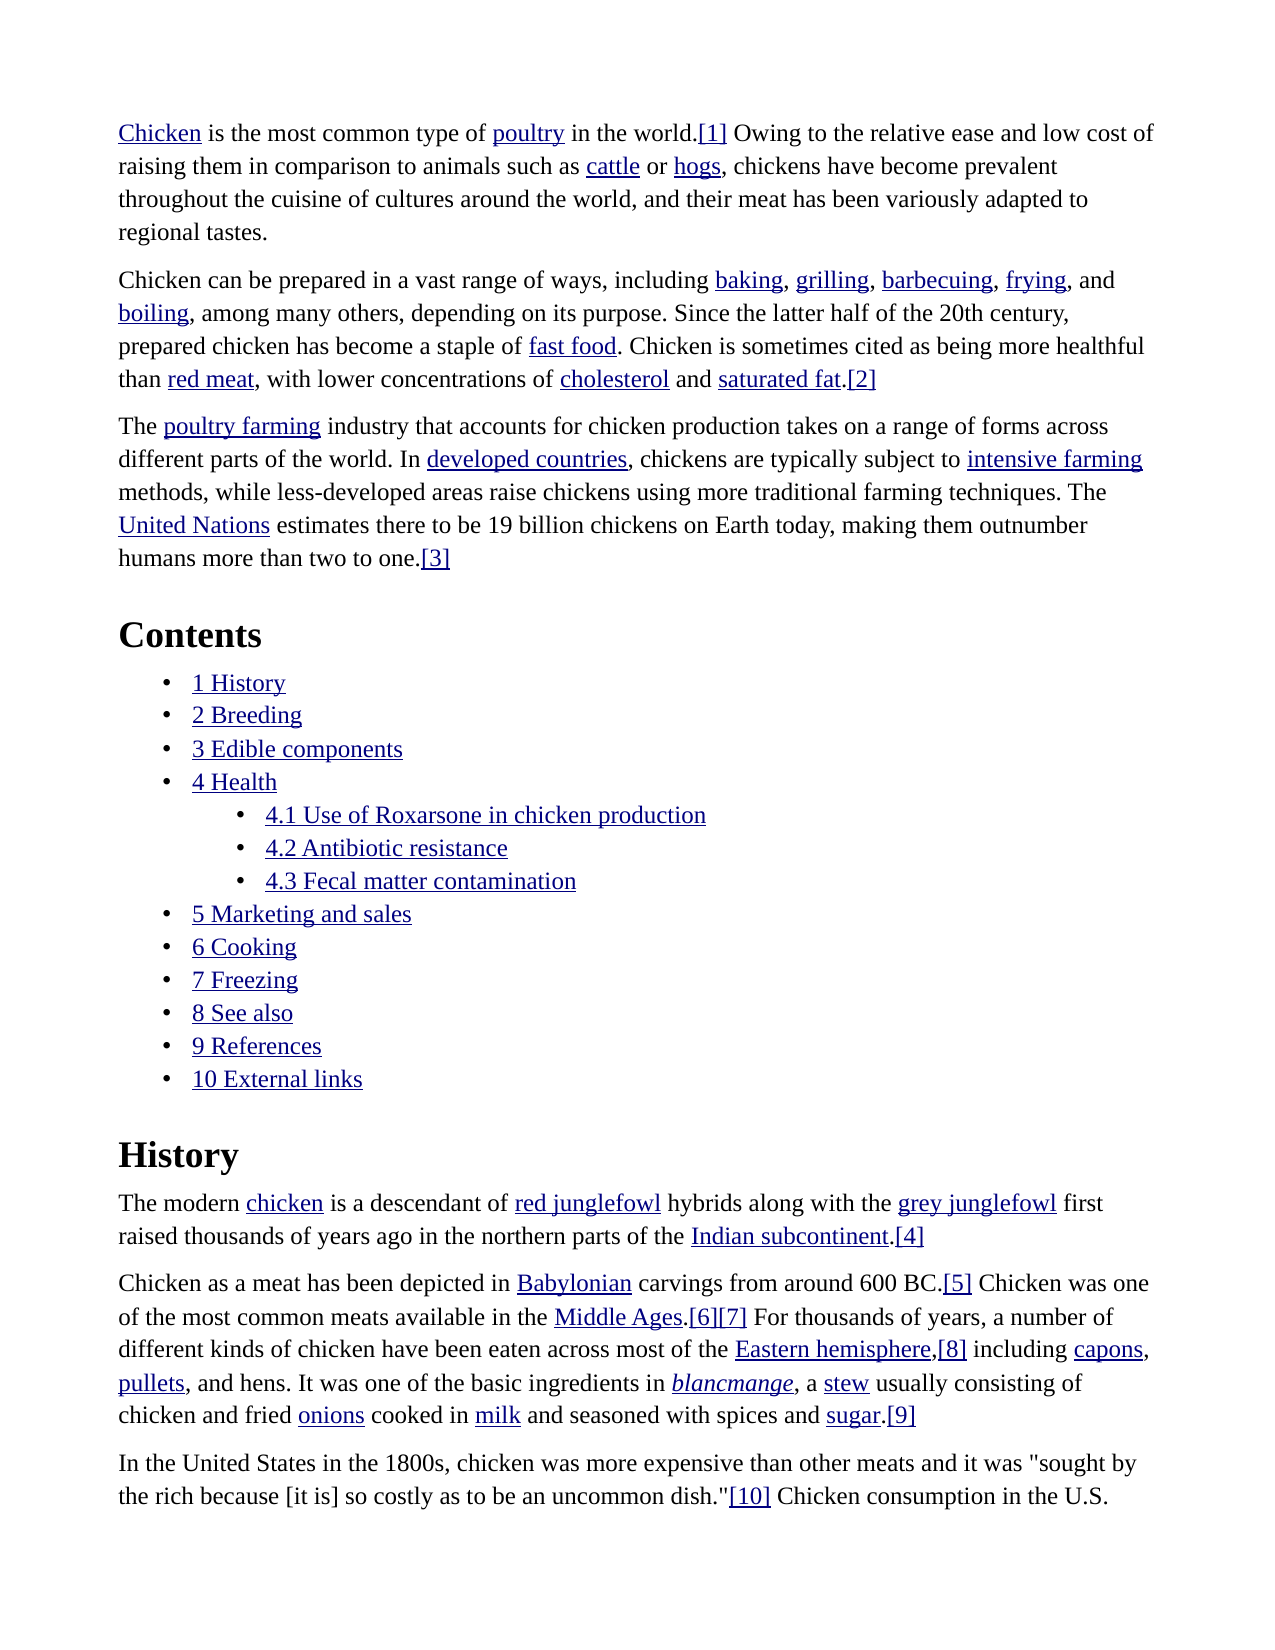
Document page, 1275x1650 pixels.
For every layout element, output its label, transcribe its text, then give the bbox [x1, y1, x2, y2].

text In the United States in the 1800s, chicken was more expensive than other meats and it was "sought by the rich because [it is] so costly as to be an uncommon dish."[10] Chicken consumption in the U.S. [118, 1448, 1157, 1510]
text Chicken can be prepared in a vast range of ways, including baking, grilling, barbecuing, frying, and boiling, among many others, depending on its purpose. Since the latter half of the 20th century, prepared chicken has become a staple of fast food. Chicken is sometimes cited as being more healthful than red meat, with lower concentrations of cholesterol and saturated fat.[2] [118, 265, 1157, 393]
list 5 Marketing and sales [162, 899, 1157, 927]
list 7 Freezing [162, 965, 1157, 993]
list 2 Breeding [162, 701, 1157, 729]
subtitle Contents [118, 612, 1157, 655]
list 1 History [162, 668, 1157, 696]
subtitle History [118, 1132, 1157, 1175]
list 4.1 Use of Roxarsone in chicken production [236, 800, 1157, 828]
list 9 References [162, 1031, 1157, 1059]
text The poultry farming industry that accounts for chicken production takes on a range of forms across different parts of the world. In developed countries, chickens are typically subject to intensive farming methods, while less-developed areas raise chickens using more traditional farming techniques. The United Nations estimates there to be 19 billion chickens on Earth today, making them outnumber humans more than two to one.[3] [118, 411, 1157, 572]
list 4.3 Fecal matter contamination [236, 866, 1157, 894]
list 6 Cooking [162, 932, 1157, 961]
text The modern chicken is a descendant of red junglefowl hybrids along with the grey junglefowl first raised thousands of years ago in the northern parts of the Indian subcontinent.[4] [118, 1188, 1157, 1250]
list 4 Health [162, 767, 1157, 795]
text Chicken is the most common type of poultry in the world.[1] Owing to the relative ease and low cost of raising them in comparison to animals such as cattle or hogs, chickens have become prevalent throughout the cuisine of cultures around the world, and their meat has been variously adapted to regional tastes. [118, 118, 1157, 246]
list 3 Edible components [162, 734, 1157, 762]
list 10 External links [162, 1064, 1157, 1093]
text Chicken as a meat has been depicted in Babylonian carvings from around 600 BC.[5] Chicken was one of the most common meats available in the Middle Ages.[6][7] For thousands of years, a number of different kinds of chicken have been eaten across most of the Eastern hemisphere,[8] including capons, pullets, and hens. It was one of the basic ingredients in blancmange, a stew usually consisting of chicken and fried onions cooked in milk and seasoned with spices and sugar.[9] [118, 1268, 1157, 1429]
list 8 See also [162, 998, 1157, 1027]
list 4.2 Antibiotic resistance [236, 833, 1157, 861]
